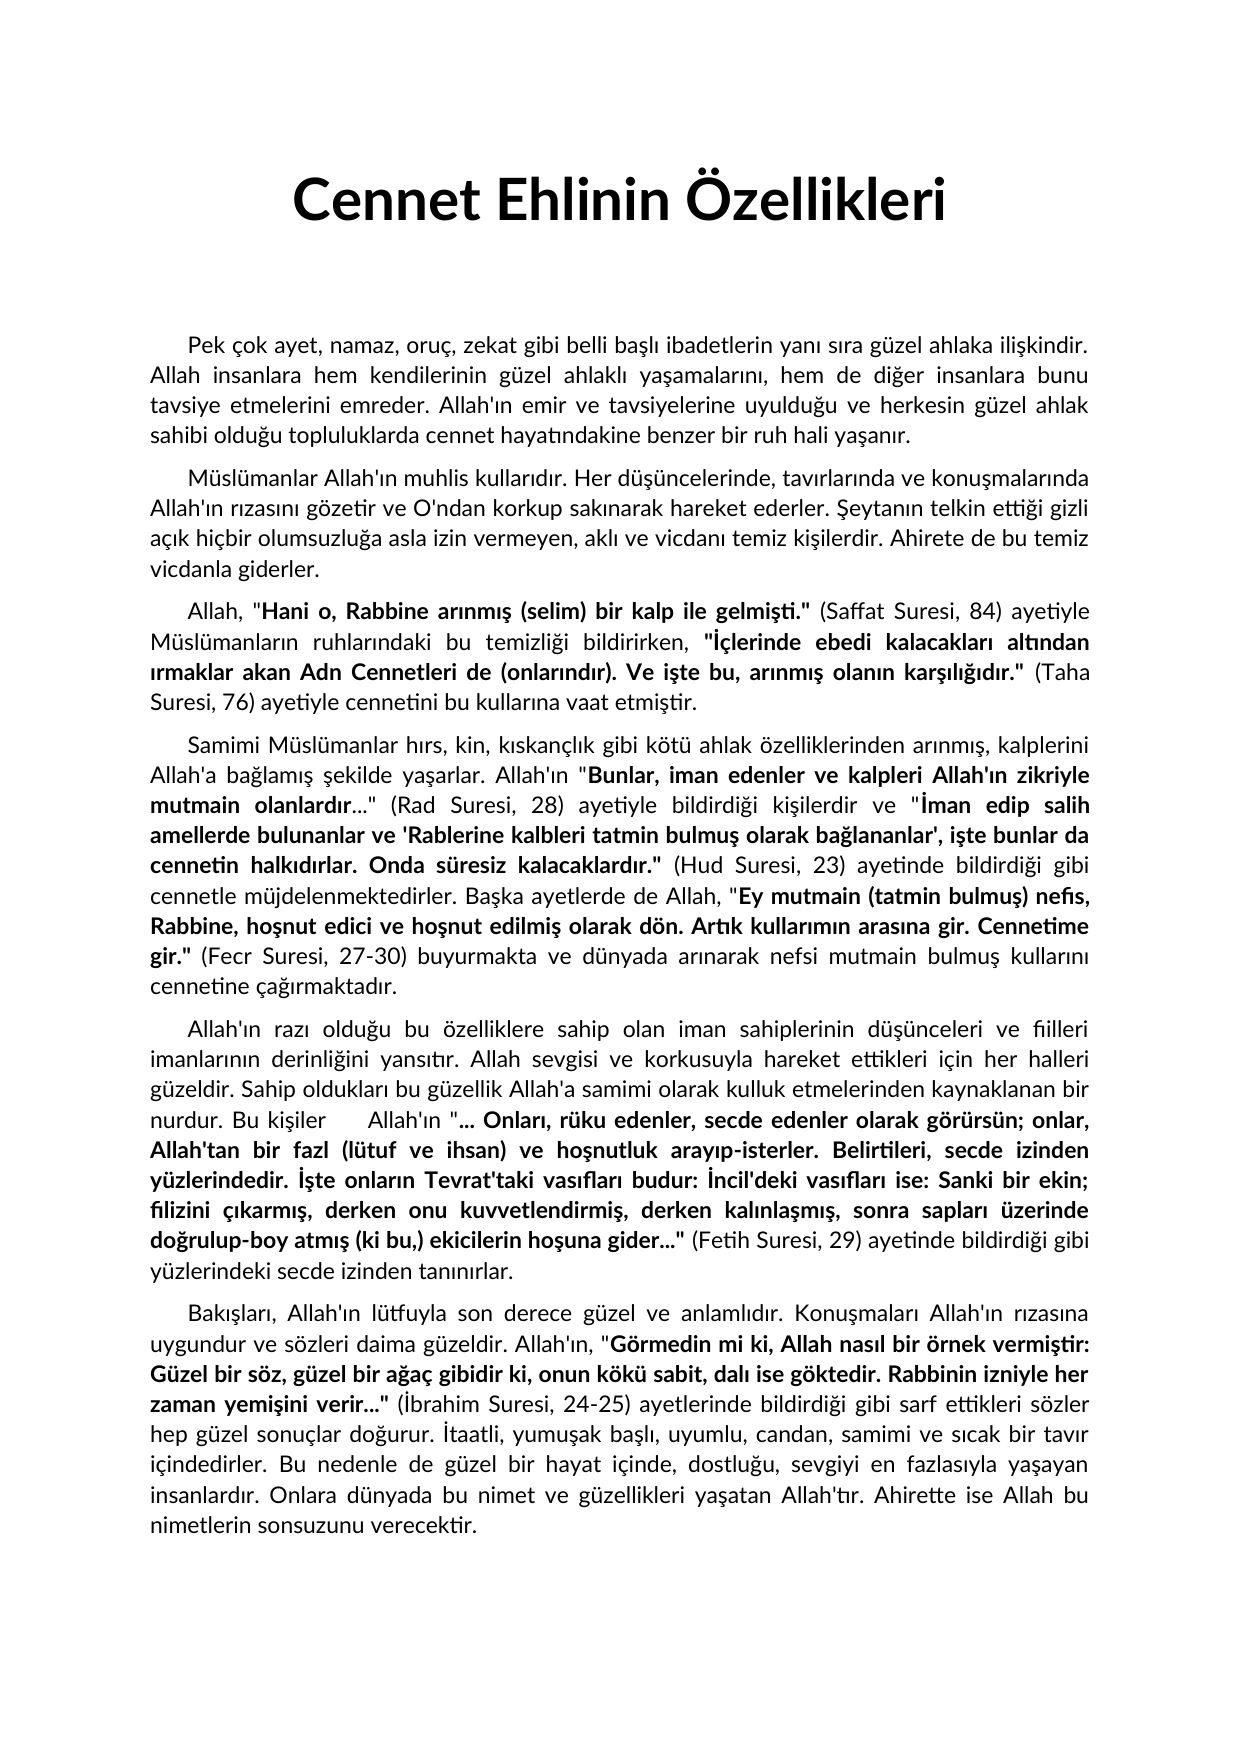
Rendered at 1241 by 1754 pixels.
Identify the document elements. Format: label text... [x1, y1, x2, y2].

text Bakışları, Allah'ın lütfuyla son derece güzel ve anlamlıdır. Konuşmaları Allah'ın rızasına uygundur ve sözleri daima güzeldir. Allah'ın, "Görmedin mi ki, Allah nasıl bir örnek vermiştir: Güzel bir söz, güzel bir ağaç gibidir ki, onun kökü sabit, dalı ise göktedir. Rabbinin izniyle her zaman yemişini verir..." (İbrahim Suresi, 24-25) ayetlerinde bildirdiği gibi sarf ettikleri sözler hep güzel sonuçlar doğurur. İtaatli, yumuşak başlı, uyumlu, candan, samimi ve sıcak bir tavır içindedirler. Bu nedenle de güzel bir hayat içinde, dostluğu, sevgiyi en fazlasıyla yaşayan insanlardır. Onlara dünyada bu nimet ve güzellikleri yaşatan Allah'tır. Ahirette ise Allah bu nimetlerin sonsuzunu verecektir. [150, 1299, 1090, 1538]
text Allah'ın razı olduğu bu özelliklere sahip olan iman sahiplerinin düşünceleri ve fiilleri imanlarının derinliğini yansıtır. Allah sevgisi ve korkusuyla hareket ettikleri için her halleri güzeldir. Sahip oldukları bu güzellik Allah'a samimi olarak kulluk etmelerinden kaynaklanan bir nurdur. Bu kişiler Allah'ın "... Onları, rüku edenler, secde edenler olarak görürsün; onlar, Allah'tan bir fazl (lütuf ve ihsan) ve hoşnutluk arayıp-isterler. Belirtileri, secde izinden yüzlerindedir. İşte onların Tevrat'taki vasıfları budur: İncil'deki vasıfları ise: Sanki bir ekin; filizini çıkarmış, derken onu kuvvetlendirmiş, derken kalınlaşmış, sonra sapları üzerinde doğrulup-boy atmış (ki bu,) ekicilerin hoşuna gider..." (Fetih Suresi, 29) ayetinde bildirdiği gibi yüzlerindeki secde izinden tanınırlar. [150, 1015, 1090, 1284]
text Samimi Müslümanlar hırs, kin, kıskançlık gibi kötü ahlak özelliklerinden arınmış, kalplerini Allah'a bağlamış şekilde yaşarlar. Allah'ın "Bunlar, iman edenler ve kalpleri Allah'ın zikriyle mutmain olanlardır..." (Rad Suresi, 28) ayetiyle bildirdiği kişilerdir ve "İman edip salih amellerde bulunanlar ve 'Rablerine kalbleri tatmin bulmuş olarak bağlananlar', işte bunlar da cennetin halkıdırlar. Onda süresiz kalacaklardır." (Hud Suresi, 23) ayetinde bildirdiği gibi cennetle müjdelenmektedirler. Başka ayetlerde de Allah, "Ey mutmain (tatmin bulmuş) nefis, Rabbine, hoşnut edici ve hoşnut edilmiş olarak dön. Artık kullarımın arasına gir. Cennetime gir." (Fecr Suresi, 27-30) buyurmakta ve dünyada arınarak nefsi mutmain bulmuş kullarını cennetine çağırmaktadır. [150, 730, 1090, 999]
text Allah, "Hani o, Rabbine arınmış (selim) bir kalp ile gelmişti." (Saffat Suresi, 84) ayetiyle Müslümanların ruhlarındaki bu temizliği bildirirken, "İçlerinde ebedi kalacakları altından ırmaklar akan Adn Cennetleri de (onlarındır). Ve işte bu, arınmış olanın karşılığıdır." (Taha Suresi, 76) ayetiyle cennetini bu kullarına vaat etmiştir. [150, 597, 1090, 715]
text Pek çok ayet, namaz, oruç, zekat gibi belli başlı ibadetlerin yanı sıra güzel ahlaka ilişkindir. Allah insanlara hem kendilerinin güzel ahlaklı yaşamalarını, hem de diğer insanlara bunu tavsiye etmelerini emreder. Allah'ın emir ve tavsiyelerine uyulduğu ve herkesin güzel ahlak sahibi olduğu topluluklarda cennet hayatındakine benzer bir ruh hali yaşanır. [150, 330, 1090, 448]
subtitle Cennet Ehlinin Özellikleri [150, 162, 1090, 232]
text Müslümanlar Allah'ın muhlis kullarıdır. Her düşüncelerinde, tavırlarında ve konuşmalarında Allah'ın rızasını gözetir ve O'ndan korkup sakınarak hareket ederler. Şeytanın telkin ettiği gizli açık hiçbir olumsuzluğa asla izin vermeyen, aklı ve vicdanı temiz kişilerdir. Ahirete de bu temiz vicdanla giderler. [150, 464, 1090, 582]
